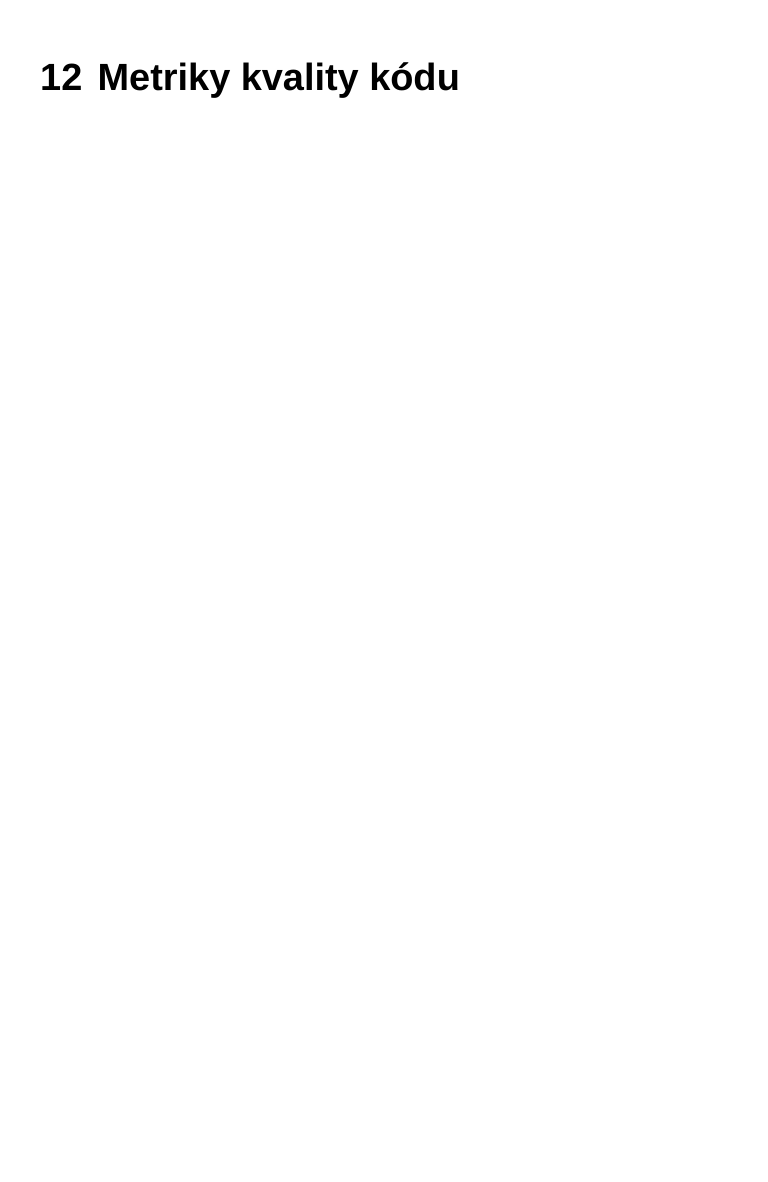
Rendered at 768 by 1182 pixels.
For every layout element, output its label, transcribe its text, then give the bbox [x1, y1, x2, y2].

subtitle Metriky kvality kódu [29, 54, 738, 98]
